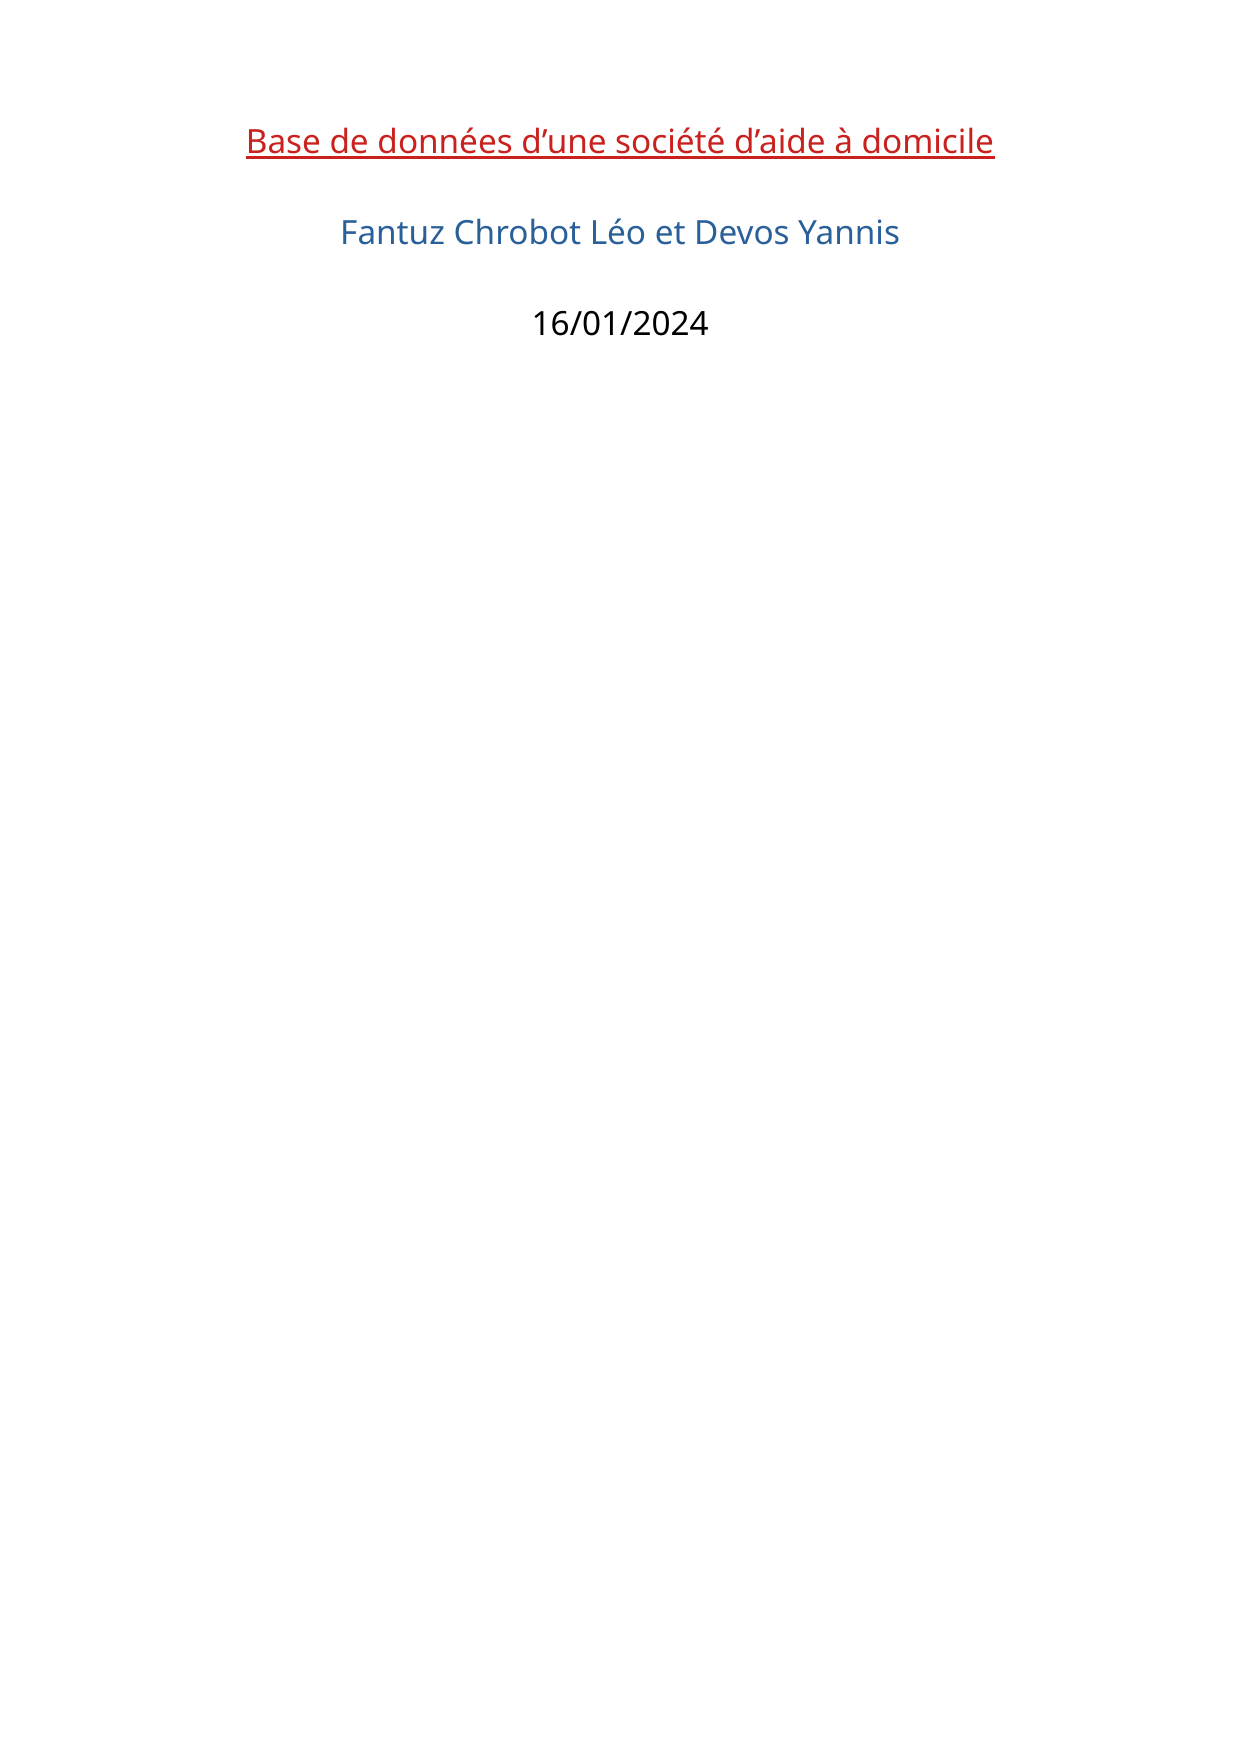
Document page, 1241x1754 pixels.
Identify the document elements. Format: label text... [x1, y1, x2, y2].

text 16/01/2024 [118, 300, 1122, 345]
text Base de données d’une société d’aide à domicile [118, 118, 1122, 163]
text Fantuz Chrobot Léo et Devos Yannis [118, 209, 1122, 254]
